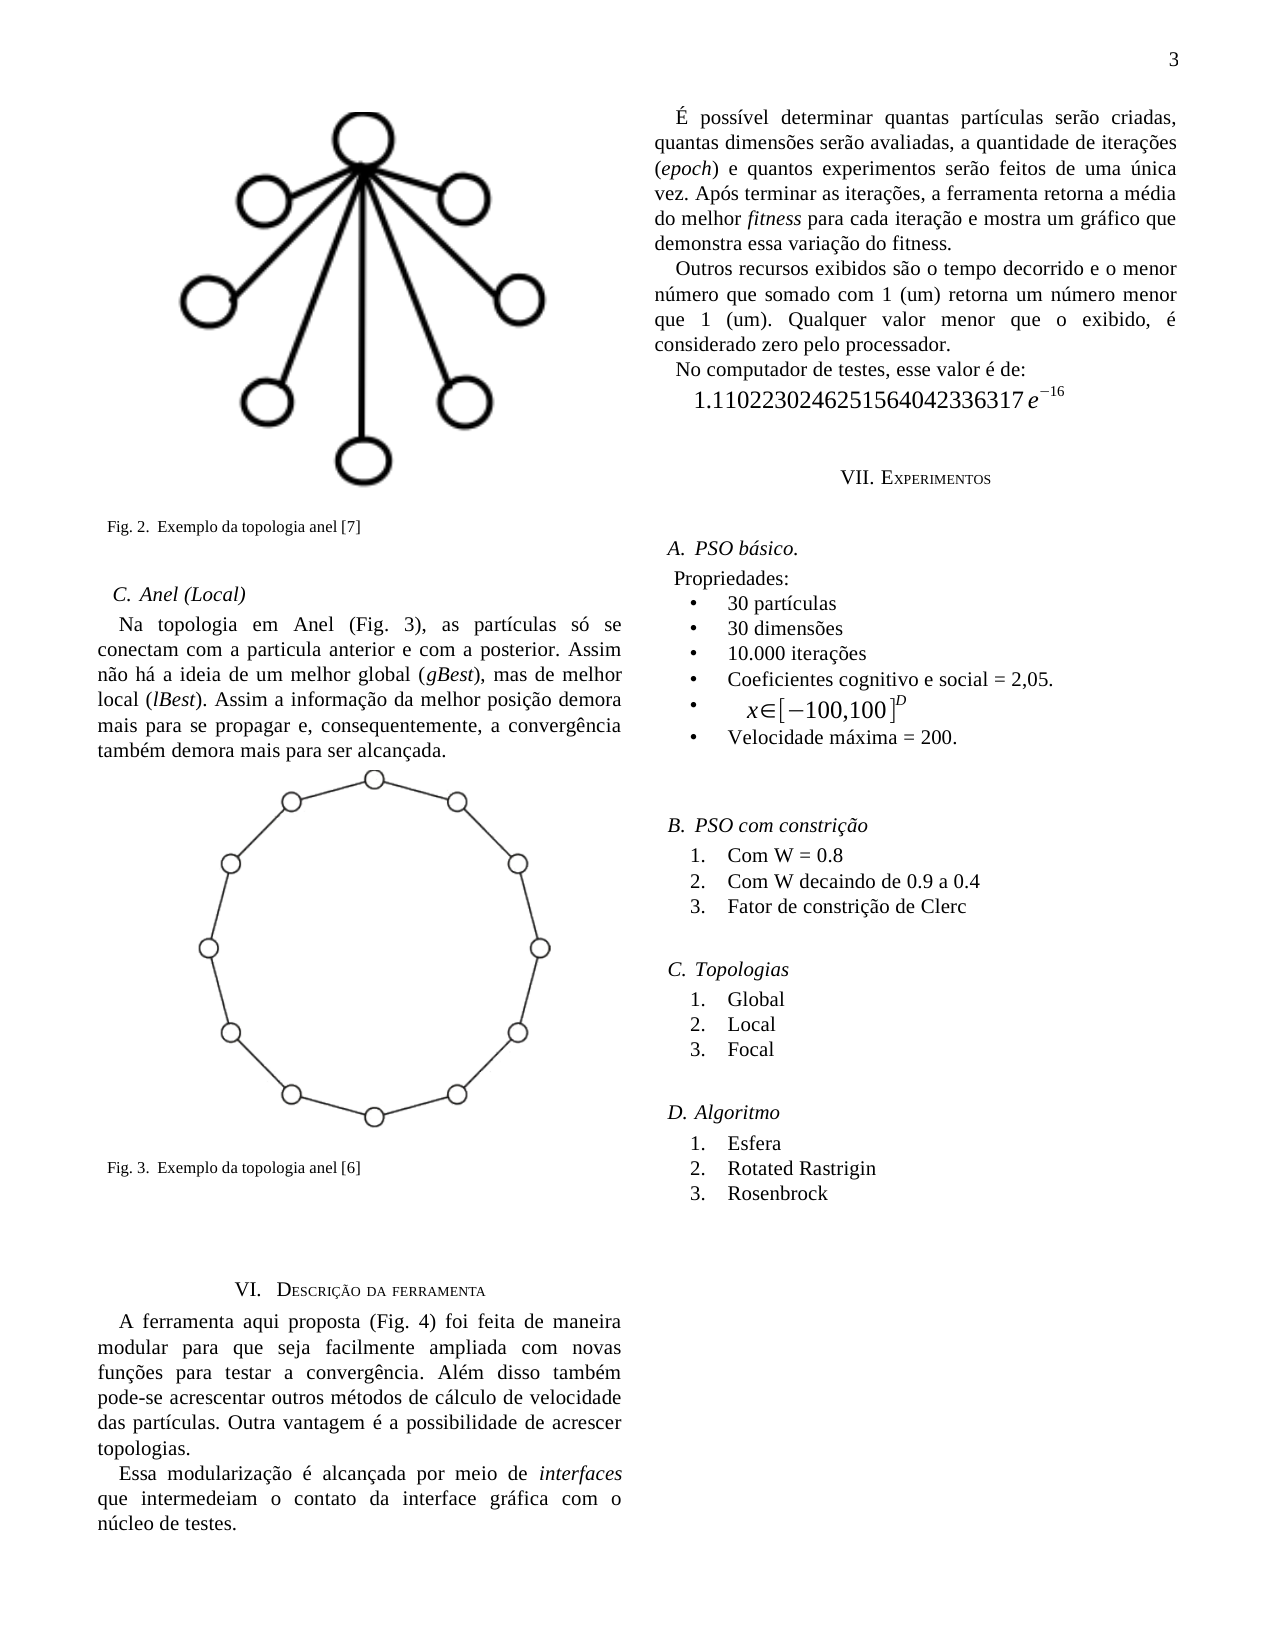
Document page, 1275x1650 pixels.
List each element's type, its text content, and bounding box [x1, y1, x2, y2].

text Na topologia em Anel (Fig. 3), as partículas só se conectam com a particula anterior e com a posterior. Assim não há a ideia de um melhor global (gBest), mas de melhor local (lBest). Assim a informação da melhor posição demora mais para se propagar e, consequentemente, a convergência também demora mais para ser alcançada. [97, 612, 622, 762]
list Global [690, 987, 1177, 1011]
list Local [690, 1012, 1177, 1036]
list Com W = 0.8 [690, 843, 1177, 867]
list Rotated Rastrigin [690, 1156, 1177, 1180]
list Velocidade máxima = 200. [690, 725, 1177, 749]
list Rosenbrock [690, 1181, 1177, 1205]
list Coeficientes cognitivo e social = 2,05. [690, 666, 1177, 691]
list Com W decaindo de 0.9 a 0.4 [690, 868, 1177, 892]
text Fig. 2. Exemplo da topologia anel [7] [107, 517, 634, 536]
subtitle Algoritmo [667, 1100, 1177, 1124]
text Propriedades: [652, 566, 1177, 590]
subtitle PSO básico. [667, 535, 1177, 559]
list 30 partículas [690, 591, 1177, 615]
picture [190, 770, 551, 1135]
text É possível determinar quantas partículas serão criadas, quantas dimensões serão avaliadas, a quantidade de iterações (epoch) e quantos experimentos serão feitos de uma única vez. Após terminar as iterações, a ferramenta retorna a média do melhor fitness para cada iteração e mostra um gráfico que demonstra essa variação do fitness. [652, 105, 1177, 255]
text A ferramenta aqui proposta (Fig. 4) foi feita de maneira modular para que seja facilmente ampliada com novas funções para testar a convergência. Além disso também pode-se acrescentar outros métodos de cálculo de velocidade das partículas. Outra vantagem é a possibilidade de acrescer topologias. [97, 1309, 622, 1459]
subtitle Topologias [667, 957, 1177, 981]
text No computador de testes, esse valor é de: [652, 357, 1177, 381]
list Esfera [690, 1131, 1177, 1154]
list 10.000 iterações [690, 641, 1177, 665]
text Outros recursos exibidos são o tempo decorrido e o menor número que somado com 1 (um) retorna um número menor que 1 (um). Qualquer valor menor que o exibido, é considerado zero pelo processador. [652, 256, 1177, 356]
subtitle Anel (Local) [112, 581, 622, 605]
picture [175, 112, 565, 494]
list Fator de constrição de Clerc [690, 894, 1177, 918]
subtitle PSO com constrição [667, 813, 1177, 837]
text Essa modularização é alcançada por meio de interfaces que intermedeiam o contato da interface gráfica com o núcleo de testes. [97, 1461, 622, 1535]
list 30 dimensões [690, 616, 1177, 640]
subtitle Experimentos [652, 465, 1177, 489]
text Fig. 3. Exemplo da topologia anel [6] [107, 1158, 634, 1177]
subtitle Descrição da ferramenta [97, 1277, 622, 1301]
list Focal [690, 1037, 1177, 1061]
